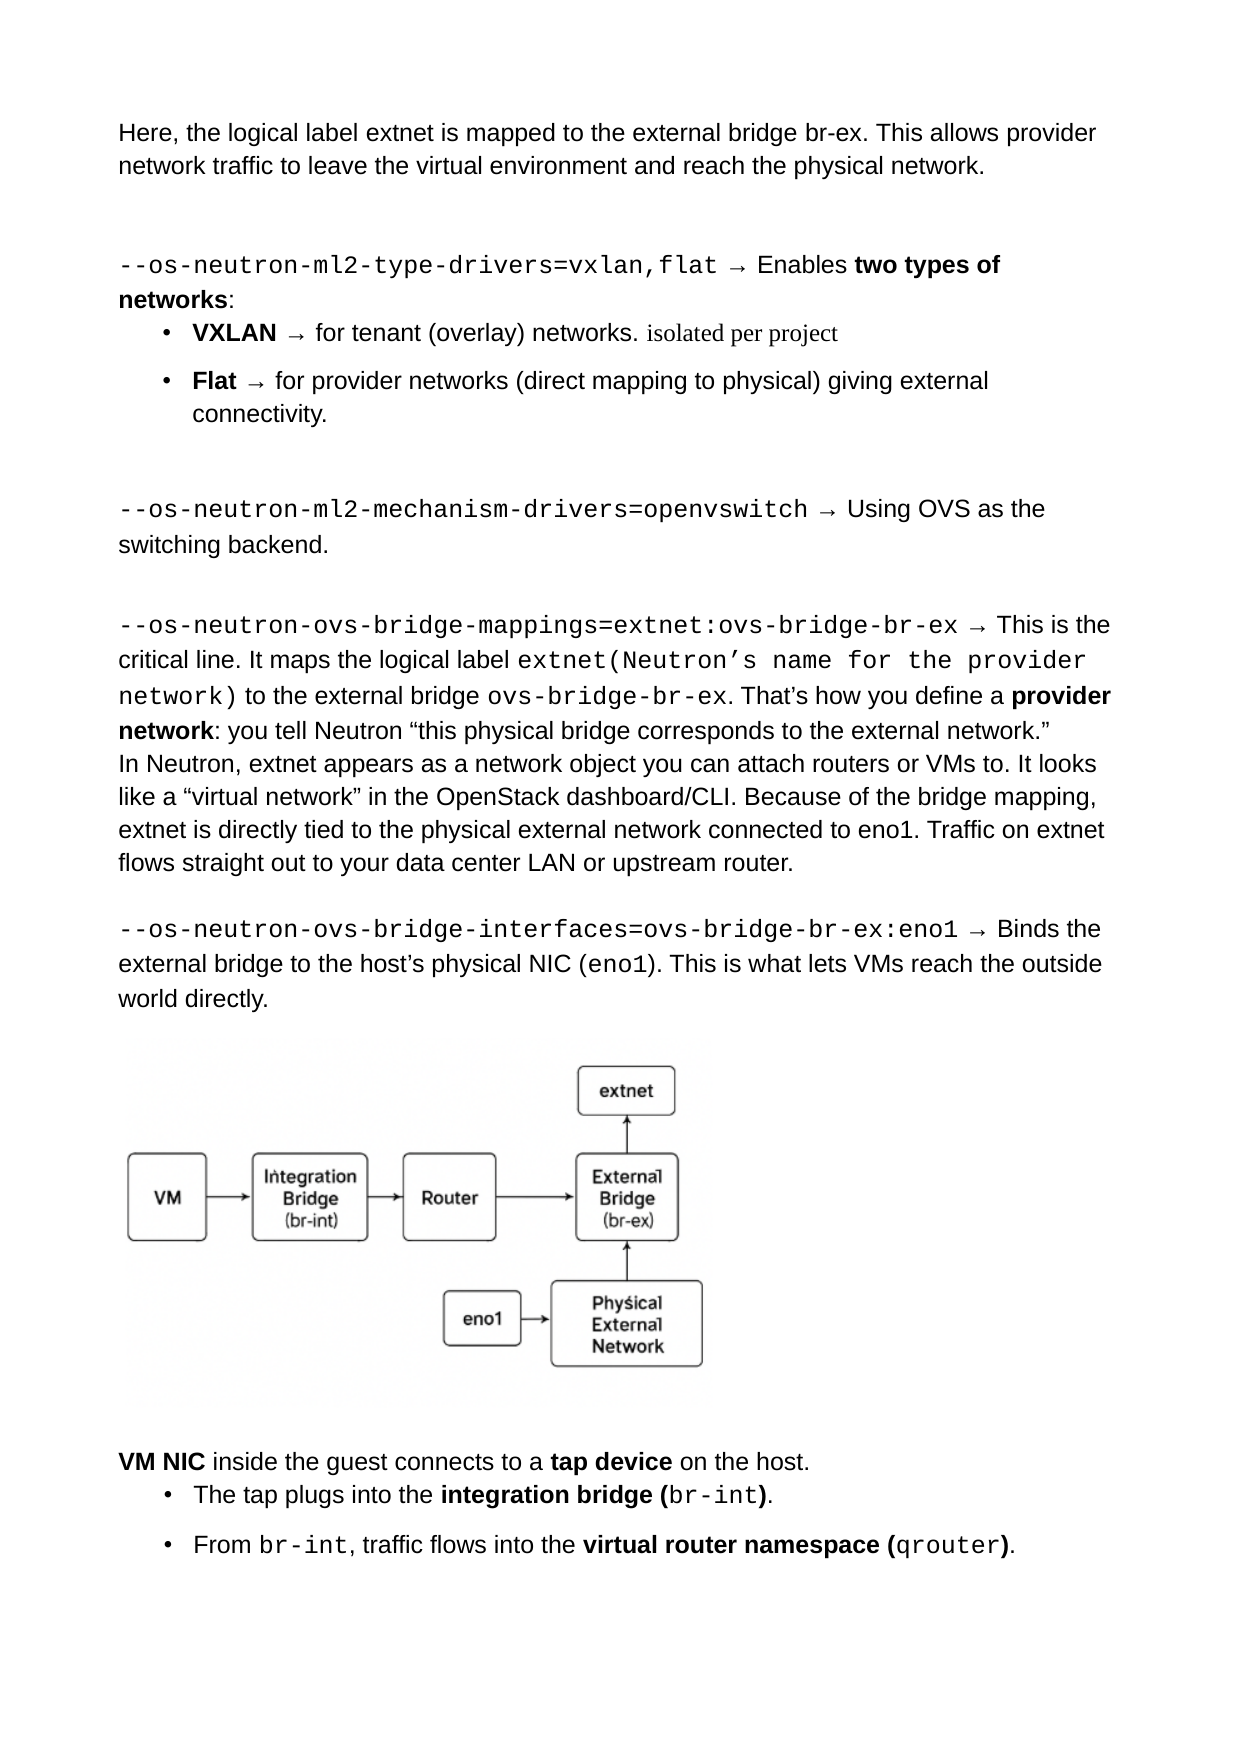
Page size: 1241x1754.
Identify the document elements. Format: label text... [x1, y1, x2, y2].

text --os-neutron-ml2-type-drivers=vxlan,flat → Enables two types of networks: [118, 250, 1122, 314]
picture [125, 1038, 713, 1408]
text Here, the logical label extnet is mapped to the external bridge br-ex. This allows provider network traffic to leave the virtual environment and reach the physical network. [118, 118, 1122, 180]
text VM NIC inside the guest connects to a tap device on the host. [118, 1447, 1122, 1476]
list From br-int, traffic flows into the virtual router namespace (qrouter). [164, 1530, 1122, 1561]
text In Neutron, extnet appears as a network object you can attach routers or VMs to. It looks like a “virtual network” in the OpenStack dashboard/CLI. Because of the bridge mapping, extnet is directly tied to the physical external network connected to eno1. Traffic on extnet flows straight out to your data center LAN or upstream router. [118, 749, 1122, 877]
text --os-neutron-ml2-mechanism-drivers=openvswitch → Using OVS as the switching backend. [118, 494, 1122, 558]
text --os-neutron-ovs-bridge-mappings=extnet:ovs-bridge-br-ex → This is the critical line. It maps the logical label extnet(Neutron’s name for the provider network) to the external bridge ovs-bridge-br-ex. That’s how you define a provider network: you tell Neutron “this physical bridge corresponds to the external network.” [118, 610, 1122, 745]
list Flat → for provider networks (direct mapping to physical) giving external connectivity. [162, 366, 1122, 428]
text --os-neutron-ovs-bridge-interfaces=ovs-bridge-br-ex:eno1 → Binds the external bridge to the host’s physical NIC (eno1). This is what lets VMs reach the outside world directly. [118, 914, 1122, 1013]
list The tap plugs into the integration bridge (br-int). [164, 1480, 1122, 1511]
list VXLAN → for tenant (overlay) networks. isolated per project [162, 318, 1122, 347]
